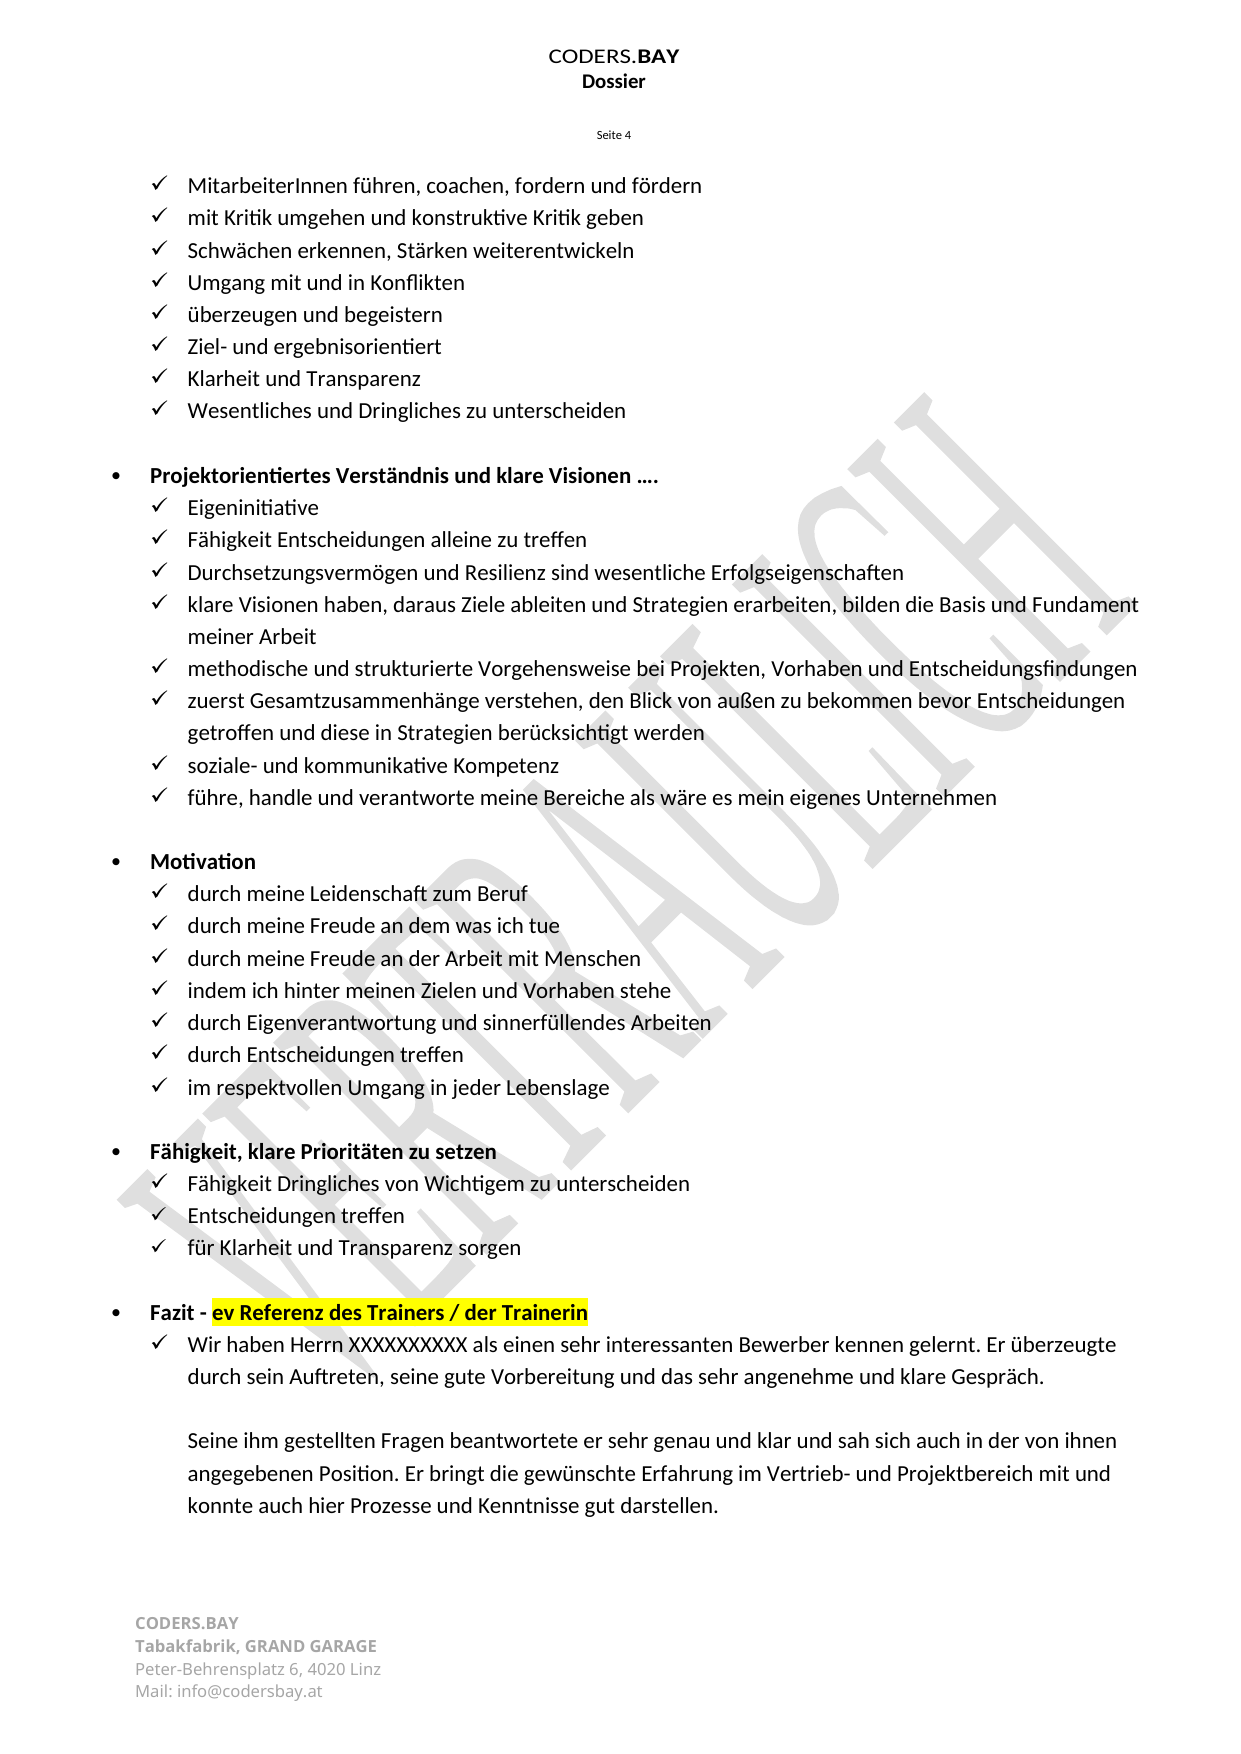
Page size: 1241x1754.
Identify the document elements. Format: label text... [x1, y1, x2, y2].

list [628, 751, 738, 779]
list zuerst Gesamtzusammenhänge verstehen, den Blick von außen zu bekommen bevor Entscheidungen getroffen und diese in Strategien berücksichtigt werden [660, 686, 769, 747]
list Fähigkeit Dringliches von Wichtigem zu unterscheiden [528, 1169, 1144, 1197]
list [578, 847, 631, 875]
list durch Entscheidungen treffen [150, 1040, 317, 1068]
list methodische und strukturierte Vorgehensweise bei Projekten, Vorhaben und Entscheidungsfindungen [905, 654, 1021, 682]
list zuerst Gesamtzusammenhänge verstehen, den Blick von außen zu bekommen bevor Entscheidungen getroffen und diese in Strategien berücksichtigt werden [733, 686, 912, 747]
list durch Eigenverantwortung und sinnerfüllendes Arbeiten [707, 1008, 1144, 1036]
list indem ich hinter meinen Zielen und Vorhaben stehe [679, 976, 1144, 1004]
list durch meine Freude an der Arbeit mit Menschen [569, 944, 662, 972]
list Fazit - ev Referenz des Trainers / der Trainerin [112, 1298, 301, 1326]
list indem ich hinter meinen Zielen und Vorhaben stehe [585, 976, 687, 1004]
list durch Entscheidungen treffen [488, 1040, 599, 1068]
list Durchsetzungsvermögen und Resilienz sind wesentliche Erfolgseigenschaften [980, 558, 1075, 586]
list Fähigkeit Dringliches von Wichtigem zu unterscheiden [442, 1169, 535, 1197]
list Fähigkeit Dringliches von Wichtigem zu unterscheiden [225, 1169, 304, 1197]
list für Klarheit und Transparenz sorgen [446, 1233, 1144, 1262]
list im respektvollen Umgang in jeder Lebenslage [521, 1073, 623, 1101]
list soziale- und kommunikative Kompetenz [150, 751, 631, 779]
list klare Visionen haben, daraus Ziele ableiten und Strategien erarbeiten, bilden die Basis und Fundament meiner Arbeit [845, 590, 1046, 650]
list führe, handle und verantworte meine Bereiche als wäre es mein eigenes Unternehmen [908, 783, 1144, 811]
list Entscheidungen treffen [249, 1201, 336, 1229]
list Fähigkeit, klare Prioritäten zu setzen [475, 1137, 569, 1165]
list indem ich hinter meinen Zielen und Vorhaben stehe [150, 976, 371, 1004]
list durch meine Freude an dem was ich tue [416, 912, 471, 940]
list durch Eigenverantwortung und sinnerfüllendes Arbeiten [637, 1008, 698, 1035]
list durch meine Freude an dem was ich tue [655, 914, 715, 940]
list durch meine Leidenschaft zum Beruf [666, 879, 764, 907]
list für Klarheit und Transparenz sorgen [150, 1233, 215, 1262]
list durch meine Leidenschaft zum Beruf [514, 879, 612, 907]
list Fähigkeit, klare Prioritäten zu setzen [415, 1137, 484, 1165]
list führe, handle und verantworte meine Bereiche als wäre es mein eigenes Unternehmen [150, 783, 538, 811]
list durch meine Freude an dem was ich tue [150, 912, 402, 940]
list Umgang mit und in Konflikten [150, 268, 1144, 296]
list durch meine Freude an der Arbeit mit Menschen [397, 944, 503, 972]
list Fähigkeit, klare Prioritäten zu setzen [112, 1137, 209, 1165]
list [914, 493, 998, 521]
list methodische und strukturierte Vorgehensweise bei Projekten, Vorhaben und Entscheidungsfindungen [1061, 654, 1144, 682]
list klare Visionen haben, daraus Ziele ableiten und Strategien erarbeiten, bilden die Basis und Fundament meiner Arbeit [780, 590, 874, 650]
list Wir haben Herrn XXXXXXXXXX als einen sehr interessanten Bewerber kennen gelernt. Er überzeugte durch sein Auftreten, seine gute Vorbereitung und das sehr angenehme und klare Gespräch. Seine ihm gestellten Fragen beantwortete er sehr genau und klar und sah sich auch in der von ihnen angegebenen Position. Er bringt die gewünschte Erfahrung im Vertrieb- und Projektbereich mit und konnte auch hier Prozesse und Kenntnisse gut darstellen. [150, 1330, 1144, 1551]
list im respektvollen Umgang in jeder Lebenslage [346, 1073, 415, 1101]
list Durchsetzungsvermögen und Resilienz sind wesentliche Erfolgseigenschaften [823, 558, 982, 586]
list Wesentliches und Dringliches zu unterscheiden [150, 397, 918, 425]
list im respektvollen Umgang in jeder Lebenslage [245, 1081, 293, 1101]
list Fähigkeit Dringliches von Wichtigem zu unterscheiden [352, 1169, 446, 1197]
list [818, 509, 866, 521]
list [877, 751, 941, 779]
list durch meine Freude an dem was ich tue [709, 912, 1144, 940]
list Fähigkeit, klare Prioritäten zu setzen [578, 1137, 1144, 1165]
list [1007, 493, 1144, 521]
list führe, handle und verantworte meine Bereiche als wäre es mein eigenes Unternehmen [757, 783, 833, 811]
list mit Kritik umgehen und konstruktive Kritik geben [150, 203, 1144, 232]
list für Klarheit und Transparenz sorgen [207, 1233, 281, 1262]
list Entscheidungen treffen [336, 1201, 478, 1229]
list [624, 847, 727, 875]
list im respektvollen Umgang in jeder Lebenslage [277, 1073, 350, 1101]
list durch meine Leidenschaft zum Beruf [836, 879, 1144, 907]
list durch Entscheidungen treffen [596, 1040, 1144, 1068]
list durch Eigenverantwortung und sinnerfüllendes Arbeiten [564, 1008, 646, 1036]
list Fähigkeit, klare Prioritäten zu setzen [203, 1137, 272, 1165]
list [928, 397, 1144, 425]
list durch meine Freude an der Arbeit mit Menschen [500, 944, 556, 972]
list Fähigkeit Dringliches von Wichtigem zu unterscheiden [150, 1169, 232, 1197]
list im respektvollen Umgang in jeder Lebenslage [150, 1073, 241, 1101]
list [882, 461, 978, 489]
list klare Visionen haben, daraus Ziele ableiten und Strategien erarbeiten, bilden die Basis und Fundament meiner Arbeit [1011, 590, 1144, 650]
list durch Eigenverantwortung und sinnerfüllendes Arbeiten [150, 1008, 306, 1036]
list Fazit - ev Referenz des Trainers / der Trainerin [417, 1298, 1144, 1326]
list zuerst Gesamtzusammenhänge verstehen, den Blick von außen zu bekommen bevor Entscheidungen getroffen und diese in Strategien berücksichtigt werden [876, 686, 1144, 747]
list [850, 493, 917, 521]
list Klarheit und Transparenz [150, 364, 1144, 392]
list führe, handle und verantworte meine Bereiche als wäre es mein eigenes Unternehmen [830, 783, 905, 811]
list indem ich hinter meinen Zielen und Vorhaben stehe [365, 976, 427, 1004]
list [798, 751, 891, 779]
list Durchsetzungsvermögen und Resilienz sind wesentliche Erfolgseigenschaften [1072, 558, 1144, 586]
list für Klarheit und Transparenz sorgen [364, 1233, 452, 1262]
list methodische und strukturierte Vorgehensweise bei Projekten, Vorhaben und Entscheidungsfindungen [150, 654, 704, 682]
list klare Visionen haben, daraus Ziele ableiten und Strategien erarbeiten, bilden die Basis und Fundament meiner Arbeit [150, 590, 815, 650]
list durch meine Freude an dem was ich tue [547, 912, 637, 940]
list Entscheidungen treffen [164, 1201, 256, 1229]
list durch meine Freude an der Arbeit mit Menschen [150, 944, 370, 972]
list [1039, 525, 1144, 553]
list im respektvollen Umgang in jeder Lebenslage [642, 1073, 1144, 1101]
list durch meine Leidenschaft zum Beruf [757, 879, 820, 903]
list Entscheidungen treffen [474, 1201, 1144, 1229]
list indem ich hinter meinen Zielen und Vorhaben stehe [424, 976, 535, 1004]
list Schwächen erkennen, Stärken weiterentwickeln [150, 236, 1144, 264]
list Fähigkeit, klare Prioritäten zu setzen [268, 1137, 414, 1165]
list für Klarheit und Transparenz sorgen [273, 1233, 369, 1262]
list [815, 525, 949, 553]
list durch meine Freude an dem was ich tue [468, 912, 547, 940]
list durch Entscheidungen treffen [313, 1040, 395, 1068]
list führe, handle und verantworte meine Bereiche als wäre es mein eigenes Unternehmen [660, 783, 770, 811]
list durch meine Freude an der Arbeit mit Menschen [751, 944, 1144, 972]
list durch meine Leidenschaft zum Beruf [456, 879, 518, 907]
list Durchsetzungsvermögen und Resilienz sind wesentliche Erfolgseigenschaften [150, 558, 757, 586]
list durch Eigenverantwortung und sinnerfüllendes Arbeiten [456, 1008, 567, 1036]
list durch meine Freude an der Arbeit mit Menschen [654, 944, 749, 972]
list durch meine Leidenschaft zum Beruf [603, 879, 663, 907]
list Fähigkeit Entscheidungen alleine zu treffen [150, 525, 802, 553]
list durch Eigenverantwortung und sinnerfüllendes Arbeiten [355, 1008, 459, 1036]
list [975, 461, 1144, 489]
list MitarbeiterInnen führen, coachen, fordern und fördern [150, 171, 1144, 199]
list methodische und strukturierte Vorgehensweise bei Projekten, Vorhaben und Entscheidungsfindungen [701, 654, 847, 682]
list [941, 751, 1144, 779]
list durch Entscheidungen treffen [393, 1040, 491, 1068]
list Motivation [112, 847, 587, 875]
list [725, 751, 801, 779]
list Fazit - ev Referenz des Trainers / der Trainerin [321, 1298, 413, 1326]
list durch meine Leidenschaft zum Beruf [150, 879, 435, 907]
list [724, 847, 818, 875]
list [986, 525, 1042, 553]
list Eigeninitiative [150, 493, 821, 521]
list [817, 847, 1144, 875]
list überzeugen und begeistern [150, 300, 1144, 328]
list im respektvollen Umgang in jeder Lebenslage [420, 1073, 524, 1101]
list führe, handle und verantworte meine Bereiche als wäre es mein eigenes Unternehmen [541, 783, 663, 811]
list Projektorientiertes Verständnis und klare Visionen …. [112, 461, 885, 489]
list Ziel- und ergebnisorientiert [150, 332, 1144, 360]
list zuerst Gesamtzusammenhänge verstehen, den Blick von außen zu bekommen bevor Entscheidungen getroffen und diese in Strategien berücksichtigt werden [150, 686, 706, 747]
